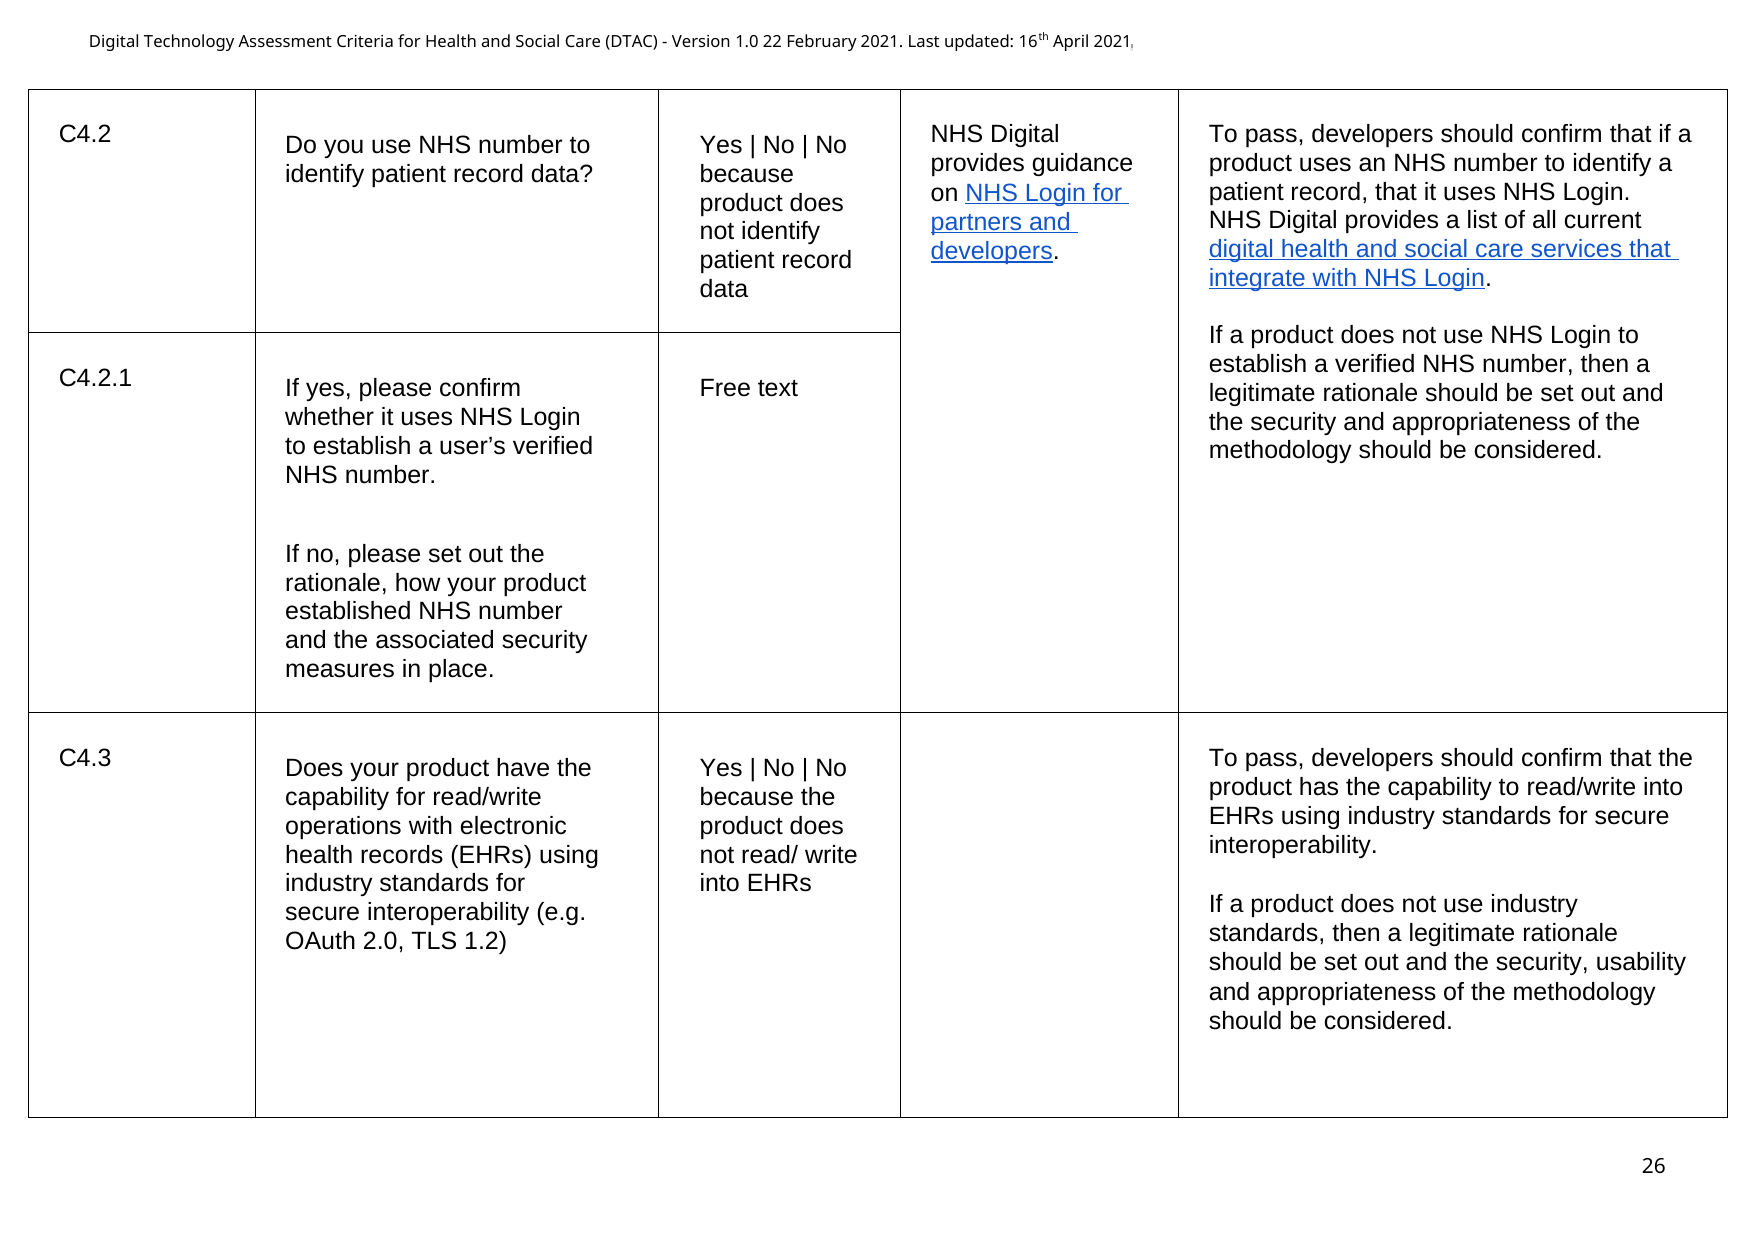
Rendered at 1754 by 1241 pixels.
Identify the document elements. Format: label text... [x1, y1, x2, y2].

table_cell C4.2.1 [29, 333, 255, 712]
table_cell Do you use NHS number to identify patient record data? [256, 90, 658, 332]
table_cell [901, 713, 1178, 1117]
table_cell If yes, please confirm whether it uses NHS Login to establish a user’s verified NHS number. If no, please set out the rationale, how your product established NHS number and the associated security measures in place. [256, 333, 658, 712]
table_cell C4.3 [29, 713, 255, 1117]
table_cell C4.2 [29, 90, 255, 332]
table_cell Free text [659, 333, 900, 712]
table_cell NHS Digital provides guidance on NHS Login for partners and developers. [901, 90, 1178, 712]
table_cell Does your product have the capability for read/write operations with electronic health records (EHRs) using industry standards for secure interoperability (e.g. OAuth 2.0, TLS 1.2) [256, 713, 658, 1117]
table_cell Yes | No | No because the product does not read/ write into EHRs [659, 713, 900, 1117]
table_cell Yes | No | No because product does not identify patient record data [659, 90, 900, 332]
table_cell To pass, developers should confirm that the product has the capability to read/write into EHRs using industry standards for secure interoperability. If a product does not use industry standards, then a legitimate rationale should be set out and the security, usability and appropriateness of the methodology should be considered. [1179, 713, 1727, 1117]
table_cell To pass, developers should confirm that if a product uses an NHS number to identify a patient record, that it uses NHS Login. NHS Digital provides a list of all current digital health and social care services that integrate with NHS Login. If a product does not use NHS Login to establish a verified NHS number, then a legitimate rationale should be set out and the security and appropriateness of the methodology should be considered. [1179, 90, 1727, 712]
